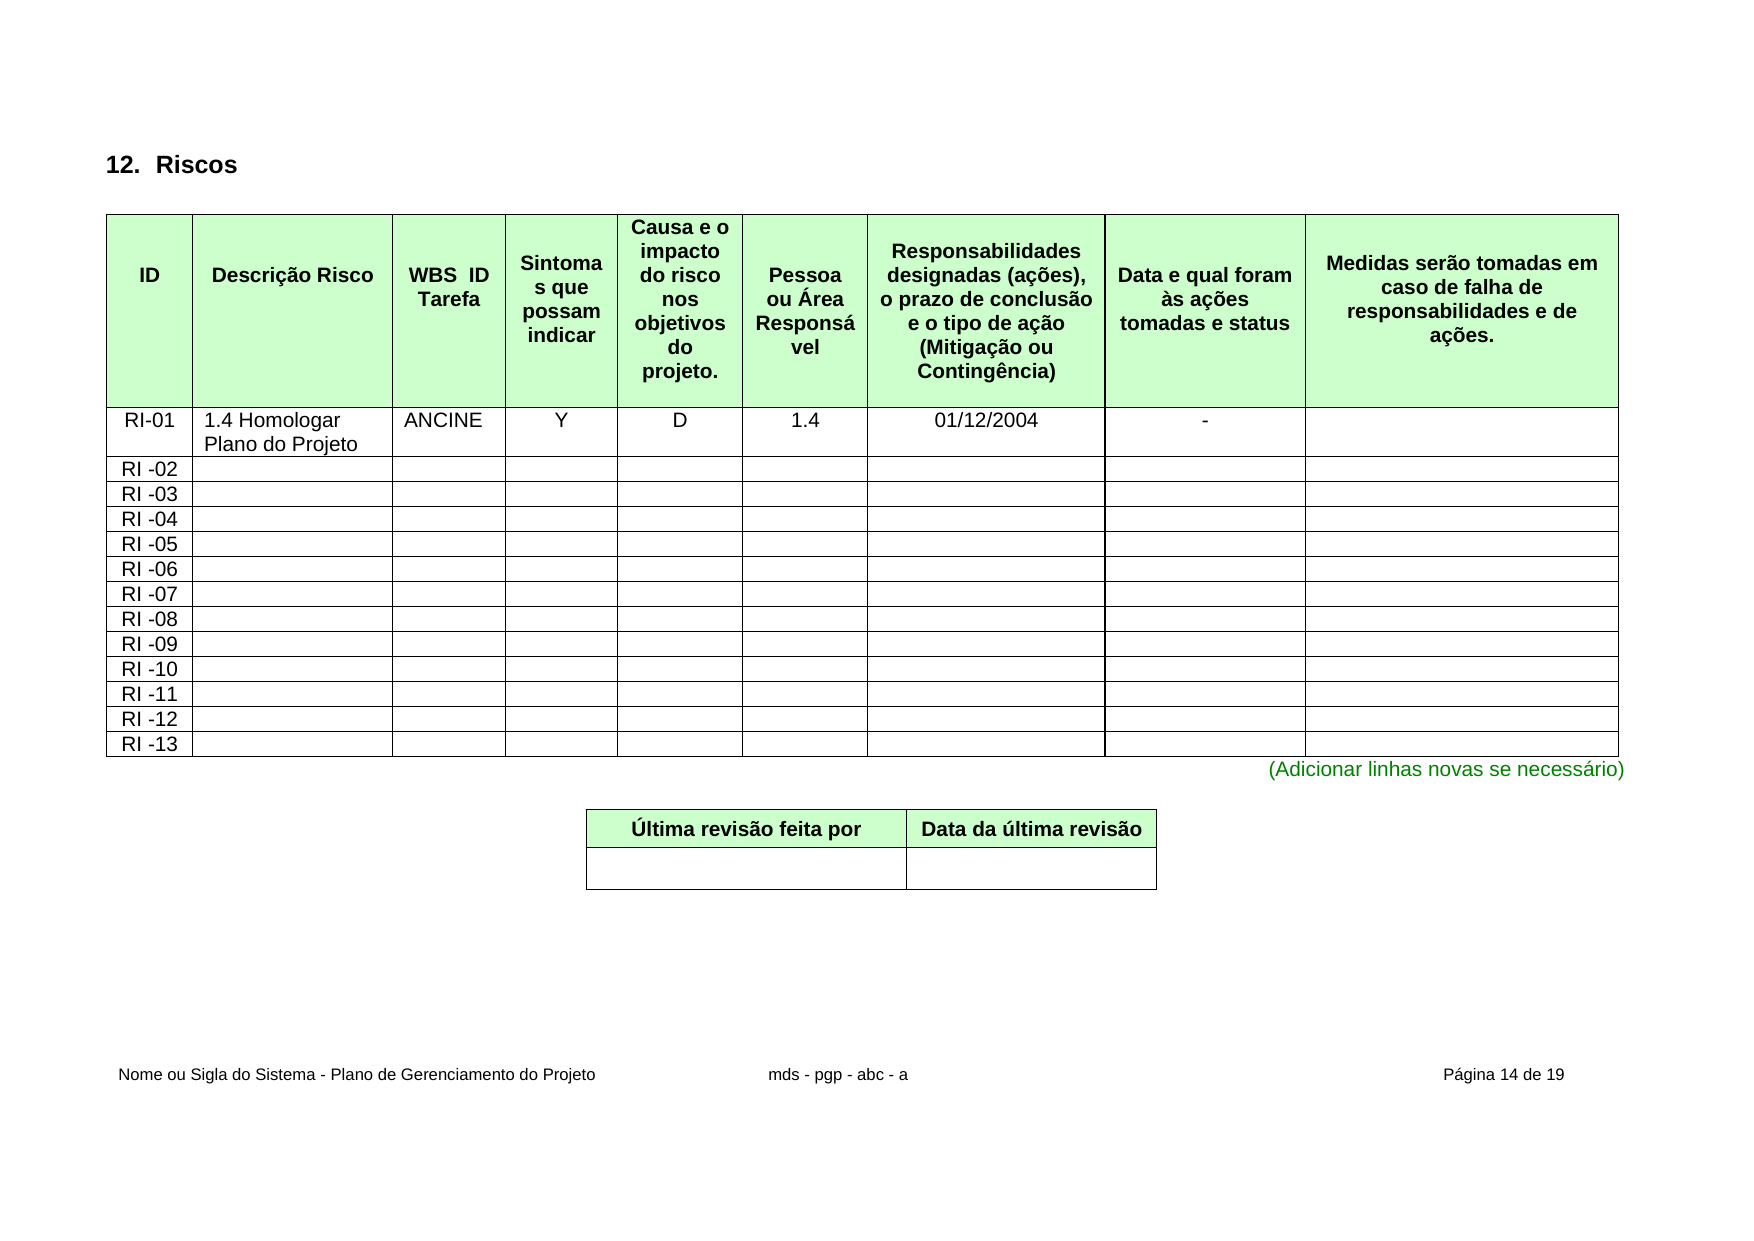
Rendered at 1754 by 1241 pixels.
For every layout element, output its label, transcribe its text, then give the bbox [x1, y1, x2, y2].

table_header Descrição Risco [193, 215, 392, 407]
table_cell [193, 532, 392, 556]
table_cell [868, 682, 1104, 706]
table_cell RI-01 [107, 408, 192, 456]
table_cell [193, 657, 392, 681]
table_cell [868, 457, 1104, 481]
table_cell [506, 457, 617, 481]
table_cell [618, 682, 742, 706]
table_cell [618, 557, 742, 581]
table_cell RI -10 [107, 657, 192, 681]
table_cell [193, 582, 392, 606]
table_cell [743, 682, 867, 706]
table_cell [506, 582, 617, 606]
table_cell [618, 632, 742, 656]
table_cell [1106, 707, 1305, 731]
table_cell 1.4 [743, 408, 867, 456]
table_cell 1.4 Homologar Plano do Projeto [193, 408, 392, 456]
table_cell [506, 507, 617, 531]
table_cell [868, 507, 1104, 531]
table_cell [193, 557, 392, 581]
table_cell [1106, 507, 1305, 531]
table_cell [193, 457, 392, 481]
table_cell [868, 657, 1104, 681]
table_cell [907, 848, 1156, 888]
table_cell ANCINE [393, 408, 505, 456]
table_cell [743, 557, 867, 581]
table_cell [1106, 482, 1305, 506]
table_cell D [618, 408, 742, 456]
table_cell RI -09 [107, 632, 192, 656]
table_cell [193, 682, 392, 706]
table_cell [506, 607, 617, 631]
table_cell [193, 482, 392, 506]
table_cell RI -02 [107, 457, 192, 481]
table_cell RI -04 [107, 507, 192, 531]
table_cell [1306, 507, 1618, 531]
table_cell [506, 532, 617, 556]
table_cell [618, 532, 742, 556]
table_cell [1306, 657, 1618, 681]
table_cell [506, 732, 617, 756]
table_cell [1106, 632, 1305, 656]
table_cell [1306, 632, 1618, 656]
table_cell [618, 457, 742, 481]
table_cell [1106, 657, 1305, 681]
table_cell [743, 482, 867, 506]
table_cell RI -13 [107, 732, 192, 756]
table_cell [1106, 582, 1305, 606]
table_cell [868, 707, 1104, 731]
table_cell [868, 607, 1104, 631]
table_cell [193, 607, 392, 631]
table_cell [1106, 732, 1305, 756]
table_cell [393, 682, 505, 706]
table_cell [868, 632, 1104, 656]
table_cell [1306, 532, 1618, 556]
table_cell [743, 457, 867, 481]
table_cell [393, 607, 505, 631]
table_cell RI -08 [107, 607, 192, 631]
table_cell [743, 507, 867, 531]
table_cell RI -06 [107, 557, 192, 581]
table_cell [193, 732, 392, 756]
table_cell [618, 482, 742, 506]
table_cell [393, 482, 505, 506]
table_cell [743, 657, 867, 681]
table_cell Y [506, 408, 617, 456]
table_cell [1306, 682, 1618, 706]
table_cell [393, 557, 505, 581]
table_cell [868, 482, 1104, 506]
subtitle Riscos [106, 150, 1625, 179]
table_cell [743, 632, 867, 656]
table_cell [506, 682, 617, 706]
table_cell [1106, 557, 1305, 581]
table_cell 01/12/2004 [868, 408, 1104, 456]
table_header ID [107, 215, 192, 407]
table_cell [1306, 482, 1618, 506]
table_cell [868, 582, 1104, 606]
table_cell [193, 507, 392, 531]
table_cell [618, 707, 742, 731]
table_cell - [1106, 408, 1305, 456]
table_cell [393, 657, 505, 681]
table_cell [1306, 582, 1618, 606]
table_cell [506, 657, 617, 681]
table_cell [506, 557, 617, 581]
text (Adicionar linhas novas se necessário) [118, 757, 1625, 781]
table_header Medidas serão tomadas em caso de falha de responsabilidades e de ações. [1306, 215, 1618, 407]
table_cell [506, 632, 617, 656]
table_cell [743, 732, 867, 756]
table_cell [868, 532, 1104, 556]
table_cell RI -12 [107, 707, 192, 731]
table_cell [868, 732, 1104, 756]
table_header Última revisão feita por [587, 810, 906, 847]
table_cell [1306, 457, 1618, 481]
table_cell [193, 632, 392, 656]
table_header Data da última revisão [907, 810, 1156, 847]
table_cell [393, 632, 505, 656]
table_cell [1306, 557, 1618, 581]
table_cell [868, 557, 1104, 581]
table_cell [1306, 707, 1618, 731]
table_cell [393, 582, 505, 606]
table_cell [587, 848, 906, 888]
table_header WBS ID Tarefa [393, 215, 505, 407]
table_cell [393, 457, 505, 481]
table_header Data e qual foram às ações tomadas e status [1106, 215, 1305, 407]
table_cell [743, 607, 867, 631]
table_cell [1306, 408, 1618, 456]
table_header Sintomas que possam indicar [506, 215, 617, 407]
table_header Pessoa ou Área Responsável [743, 215, 867, 407]
table_cell [1306, 732, 1618, 756]
table_cell [1306, 607, 1618, 631]
table_cell [506, 707, 617, 731]
table_cell [618, 507, 742, 531]
table_cell [1106, 607, 1305, 631]
table_cell RI -03 [107, 482, 192, 506]
table_cell [618, 657, 742, 681]
table_cell [618, 732, 742, 756]
table_cell [393, 532, 505, 556]
table_header Responsabilidades designadas (ações), o prazo de conclusão e o tipo de ação (Mitigação ou Contingência) [868, 215, 1104, 407]
table_cell [618, 607, 742, 631]
table_cell [506, 482, 617, 506]
table_cell RI -07 [107, 582, 192, 606]
table_cell [743, 532, 867, 556]
table_cell [1106, 457, 1305, 481]
table_cell RI -11 [107, 682, 192, 706]
table_cell [1106, 532, 1305, 556]
table_cell [393, 507, 505, 531]
table_cell [1106, 682, 1305, 706]
table_cell [193, 707, 392, 731]
table_cell [743, 707, 867, 731]
table_cell [393, 732, 505, 756]
table_cell [743, 582, 867, 606]
table_header Causa e o impacto do risco nos objetivos do projeto. [618, 215, 742, 407]
table_cell [393, 707, 505, 731]
table_cell RI -05 [107, 532, 192, 556]
table_cell [618, 582, 742, 606]
